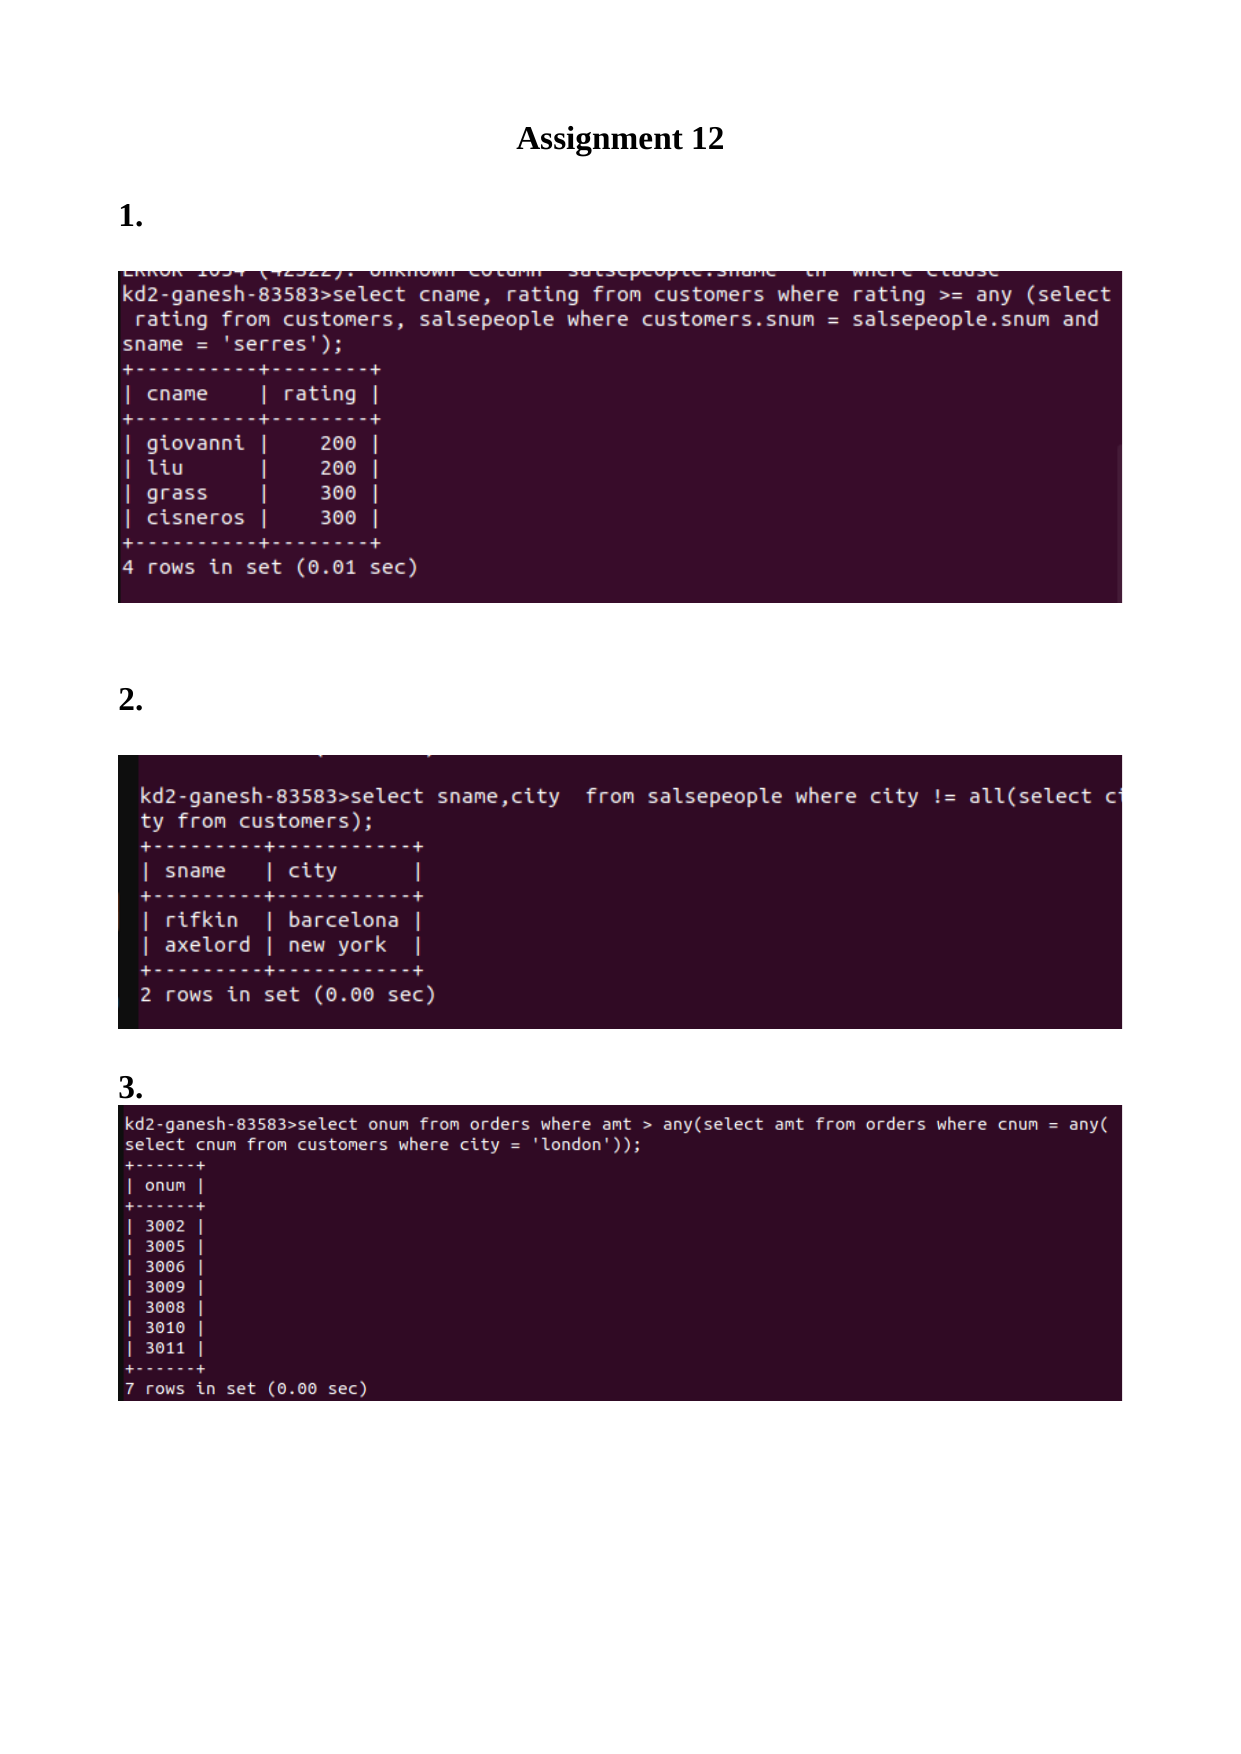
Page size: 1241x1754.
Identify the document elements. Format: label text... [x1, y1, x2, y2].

text 3. [118, 1067, 1122, 1105]
text Assignment 12 [118, 118, 1122, 156]
picture [118, 1105, 1123, 1401]
picture [118, 755, 1123, 1029]
text 2. [118, 679, 1122, 717]
picture [118, 271, 1123, 603]
text 1. [118, 195, 1122, 233]
